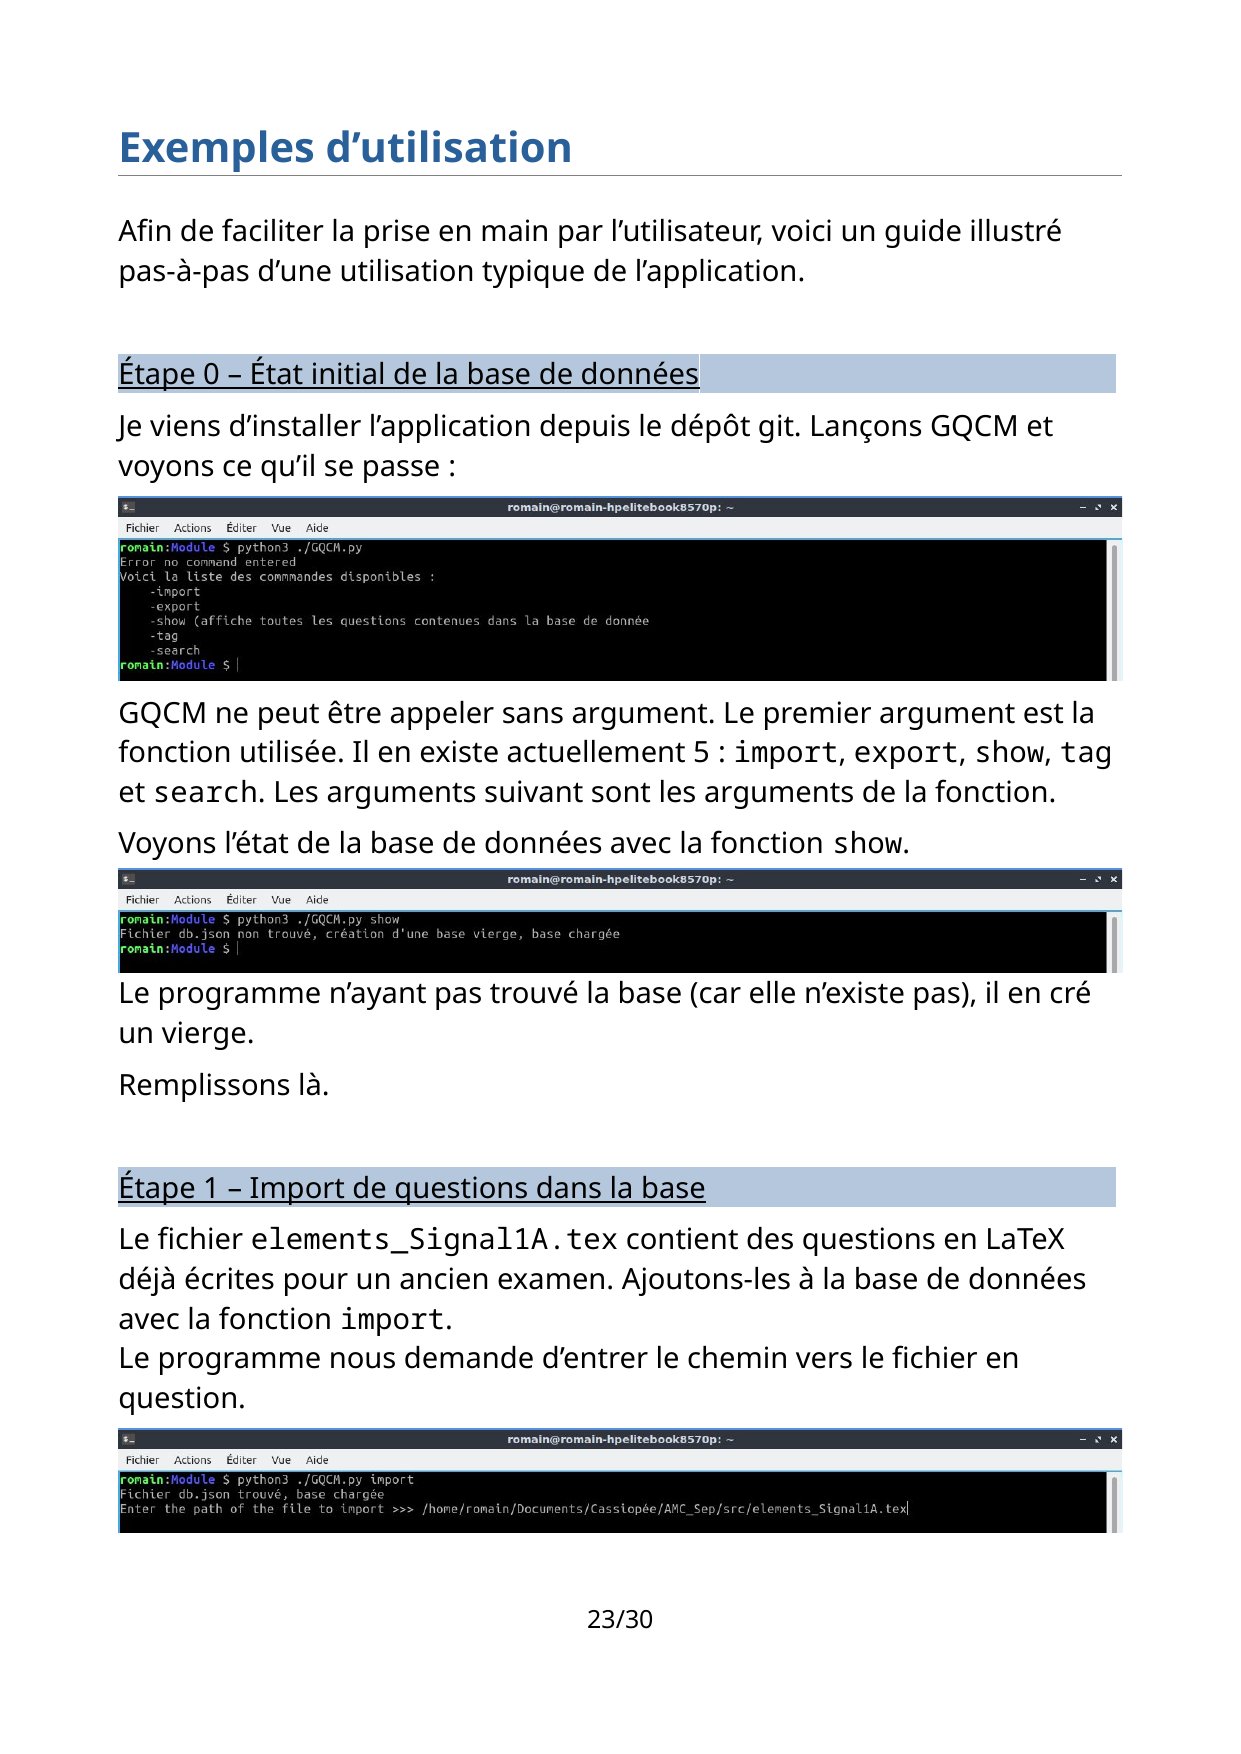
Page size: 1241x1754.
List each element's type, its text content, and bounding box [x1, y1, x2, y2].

text Étape 0 – État initial de la base de données [118, 353, 1122, 393]
text Le programme n’ayant pas trouvé la base (car elle n’existe pas), il en cré un vierge. [118, 874, 1122, 1052]
text Afin de faciliter la prise en main par l’utilisateur, voici un guide illustré pas-à-pas d’une utilisation typique de l’application. [118, 211, 1122, 290]
text GQCM ne peut être appeler sans argument. Le premier argument est la fonction utilisée. Il en existe actuellement 5 : import, export, show, tag et search. Les arguments suivant sont les arguments de la fonction. [118, 692, 1122, 811]
text Remplissons là. [118, 1064, 1122, 1104]
text Exemples d’utilisation [118, 118, 1122, 175]
text Je viens d’installer l’application depuis le dépôt git. Lançons GQCM et voyons ce qu’il se passe : [118, 405, 1122, 484]
text Voyons l’état de la base de données avec la fonction show. [118, 823, 1122, 862]
text Le fichier elements_Signal1A.tex contient des questions en LaTeX déjà écrites pour un ancien examen. Ajoutons-les à la base de données avec la fonction import. Le programme nous demande d’entrer le chemin vers le fichier en question. [118, 1219, 1122, 1417]
text Étape 1 – Import de questions dans la base [118, 1167, 1122, 1207]
